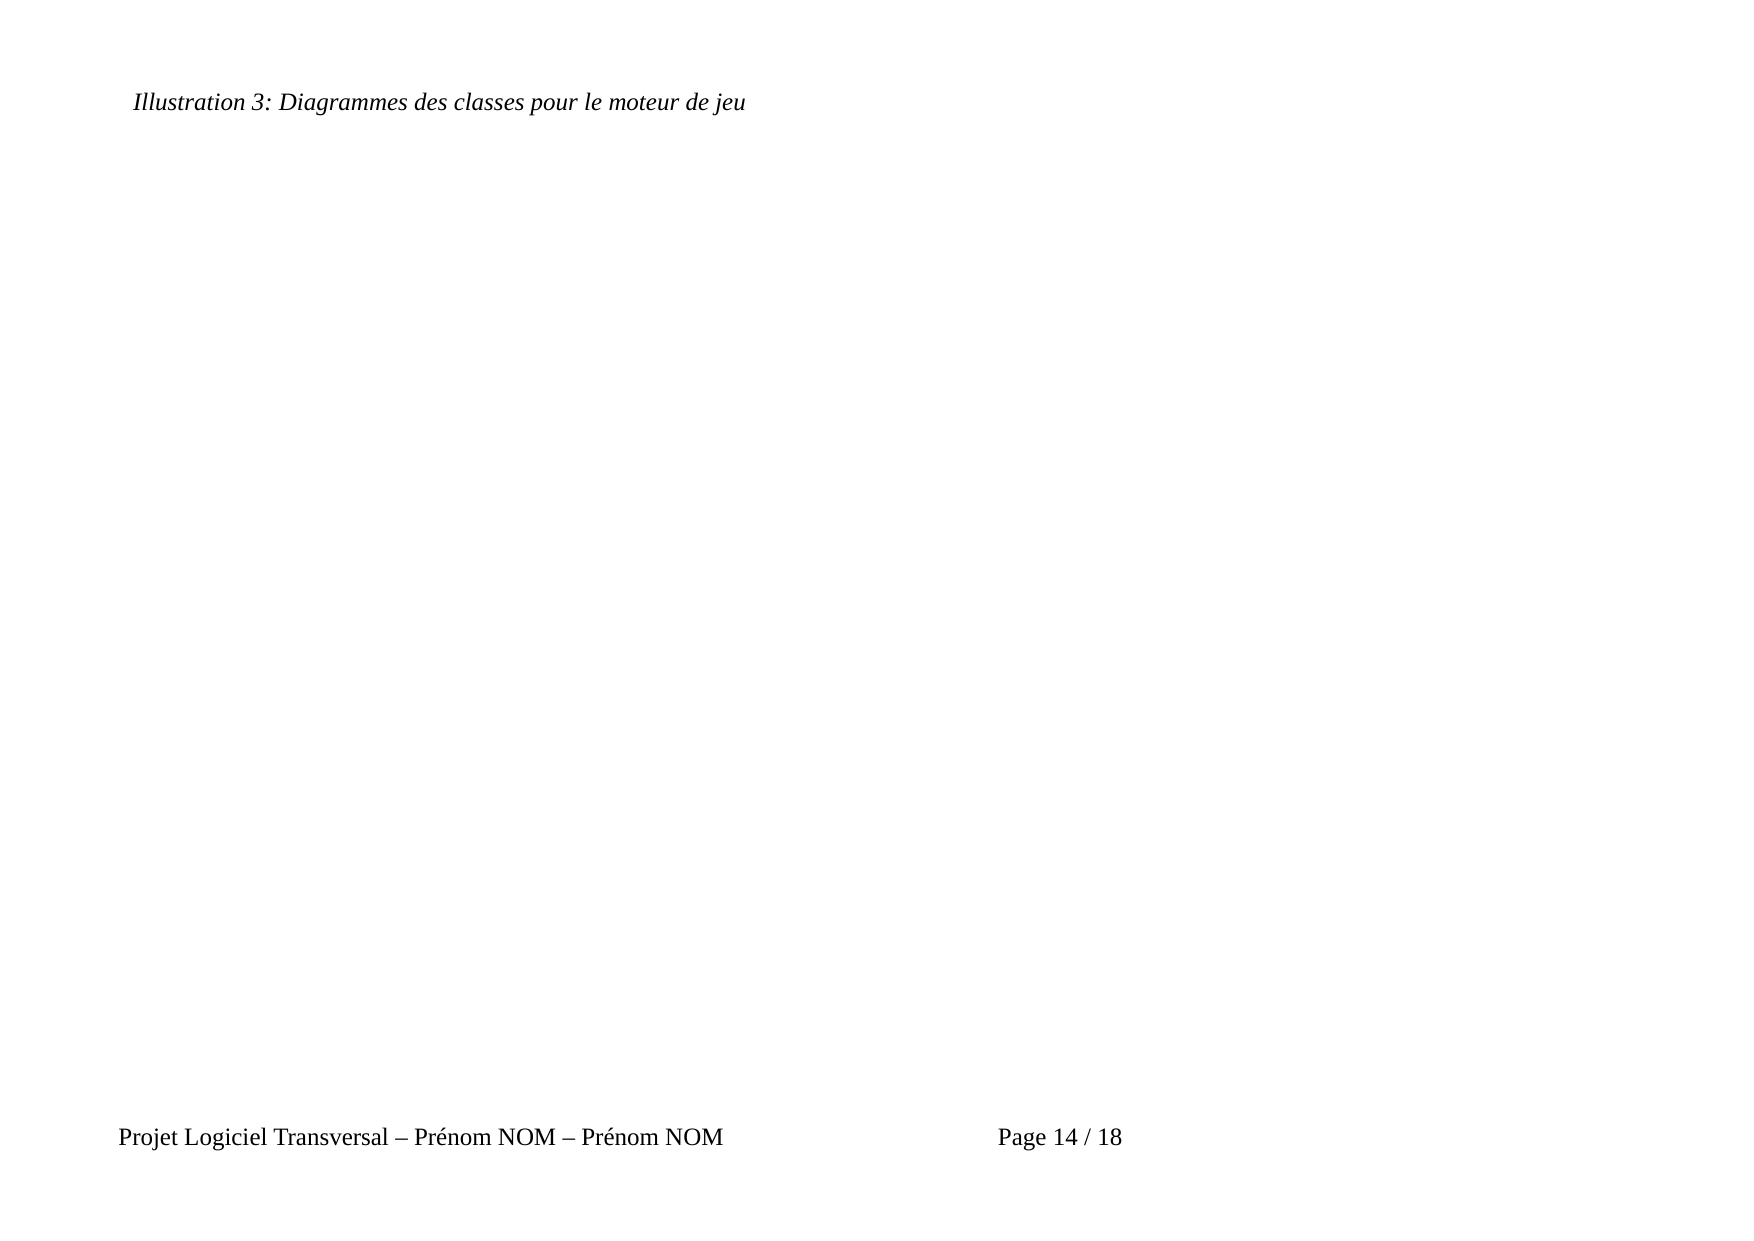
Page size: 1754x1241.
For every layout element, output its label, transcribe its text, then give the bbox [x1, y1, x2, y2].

text Illustration 3: Diagrammes des classes pour le moteur de jeu [133, 87, 1621, 116]
